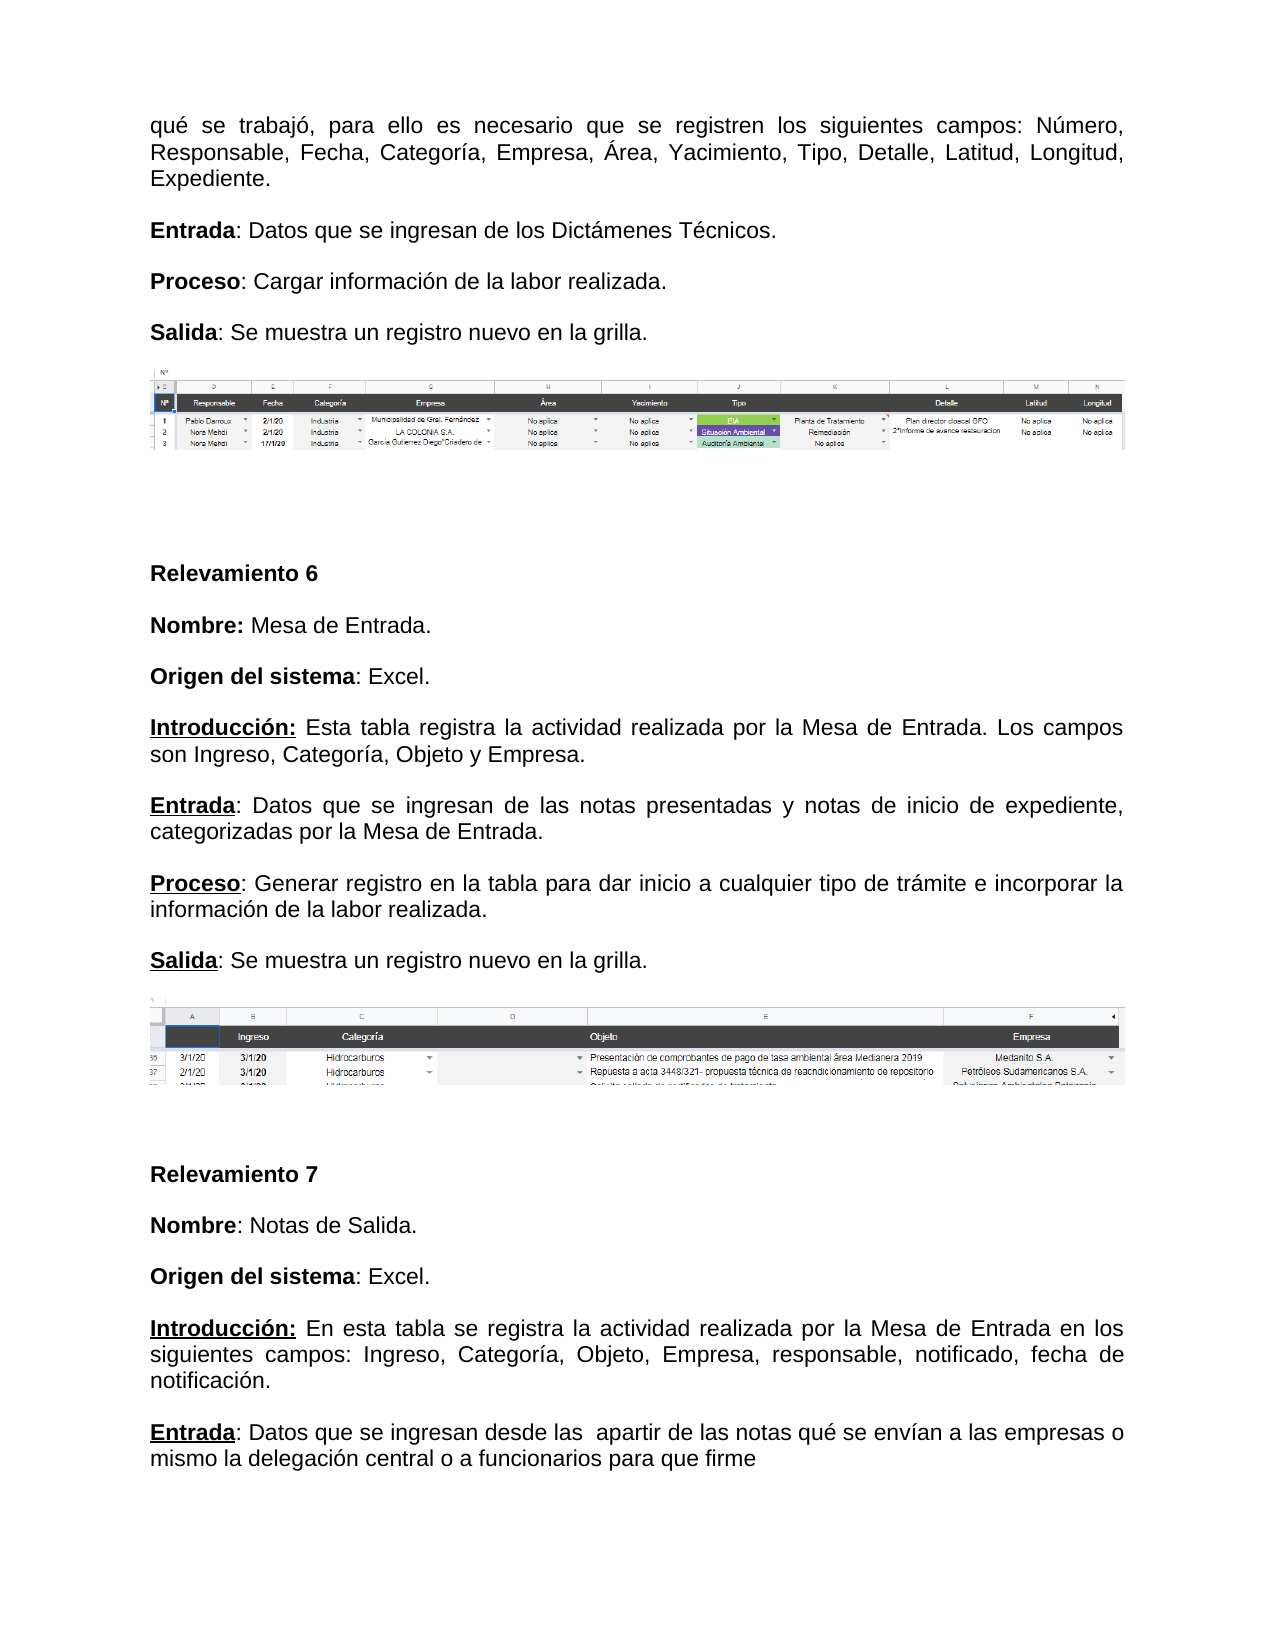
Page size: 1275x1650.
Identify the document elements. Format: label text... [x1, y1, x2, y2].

picture [150, 370, 1125, 450]
text Proceso: Generar registro en la tabla para dar inicio a cualquier tipo de trámite e incorporar la información de la labor realizada. [150, 870, 1125, 922]
picture [150, 998, 1125, 1085]
text Entrada: Datos que se ingresan de los Dictámenes Técnicos. [150, 217, 1125, 243]
text Entrada: Datos que se ingresan de las notas presentadas y notas de inicio de expediente, categorizadas por la Mesa de Entrada. [150, 792, 1125, 845]
text Origen del sistema: Excel. [150, 1263, 1125, 1289]
text Entrada: Datos que se ingresan desde las apartir de las notas qué se envían a las empresas o mismo la delegación central o a funcionarios para que firme [150, 1419, 1125, 1471]
text Relevamiento 6 [150, 560, 1125, 587]
text Origen del sistema: Excel. [150, 663, 1125, 689]
text Introducción: En esta tabla se registra la actividad realizada por la Mesa de Entrada en los siguientes campos: Ingreso, Categoría, Objeto, Empresa, responsable, notificado, fecha de notificación. [150, 1314, 1125, 1394]
text Nombre: Notas de Salida. [150, 1212, 1125, 1238]
text Nombre: Mesa de Entrada. [150, 612, 1125, 638]
text qué se trabajó, para ello es necesario que se registren los siguientes campos: Número, Responsable, Fecha, Categoría, Empresa, Área, Yacimiento, Tipo, Detalle, Latitud, Longitud, Expediente. [150, 112, 1125, 192]
text Salida: Se muestra un registro nuevo en la grilla. [150, 947, 1125, 974]
text Proceso: Cargar información de la labor realizada. [150, 268, 1125, 294]
text Salida: Se muestra un registro nuevo en la grilla. [150, 319, 1125, 346]
text Relevamiento 7 [150, 1161, 1125, 1187]
text Introducción: Esta tabla registra la actividad realizada por la Mesa de Entrada. Los campos son Ingreso, Categoría, Objeto y Empresa. [150, 714, 1125, 767]
